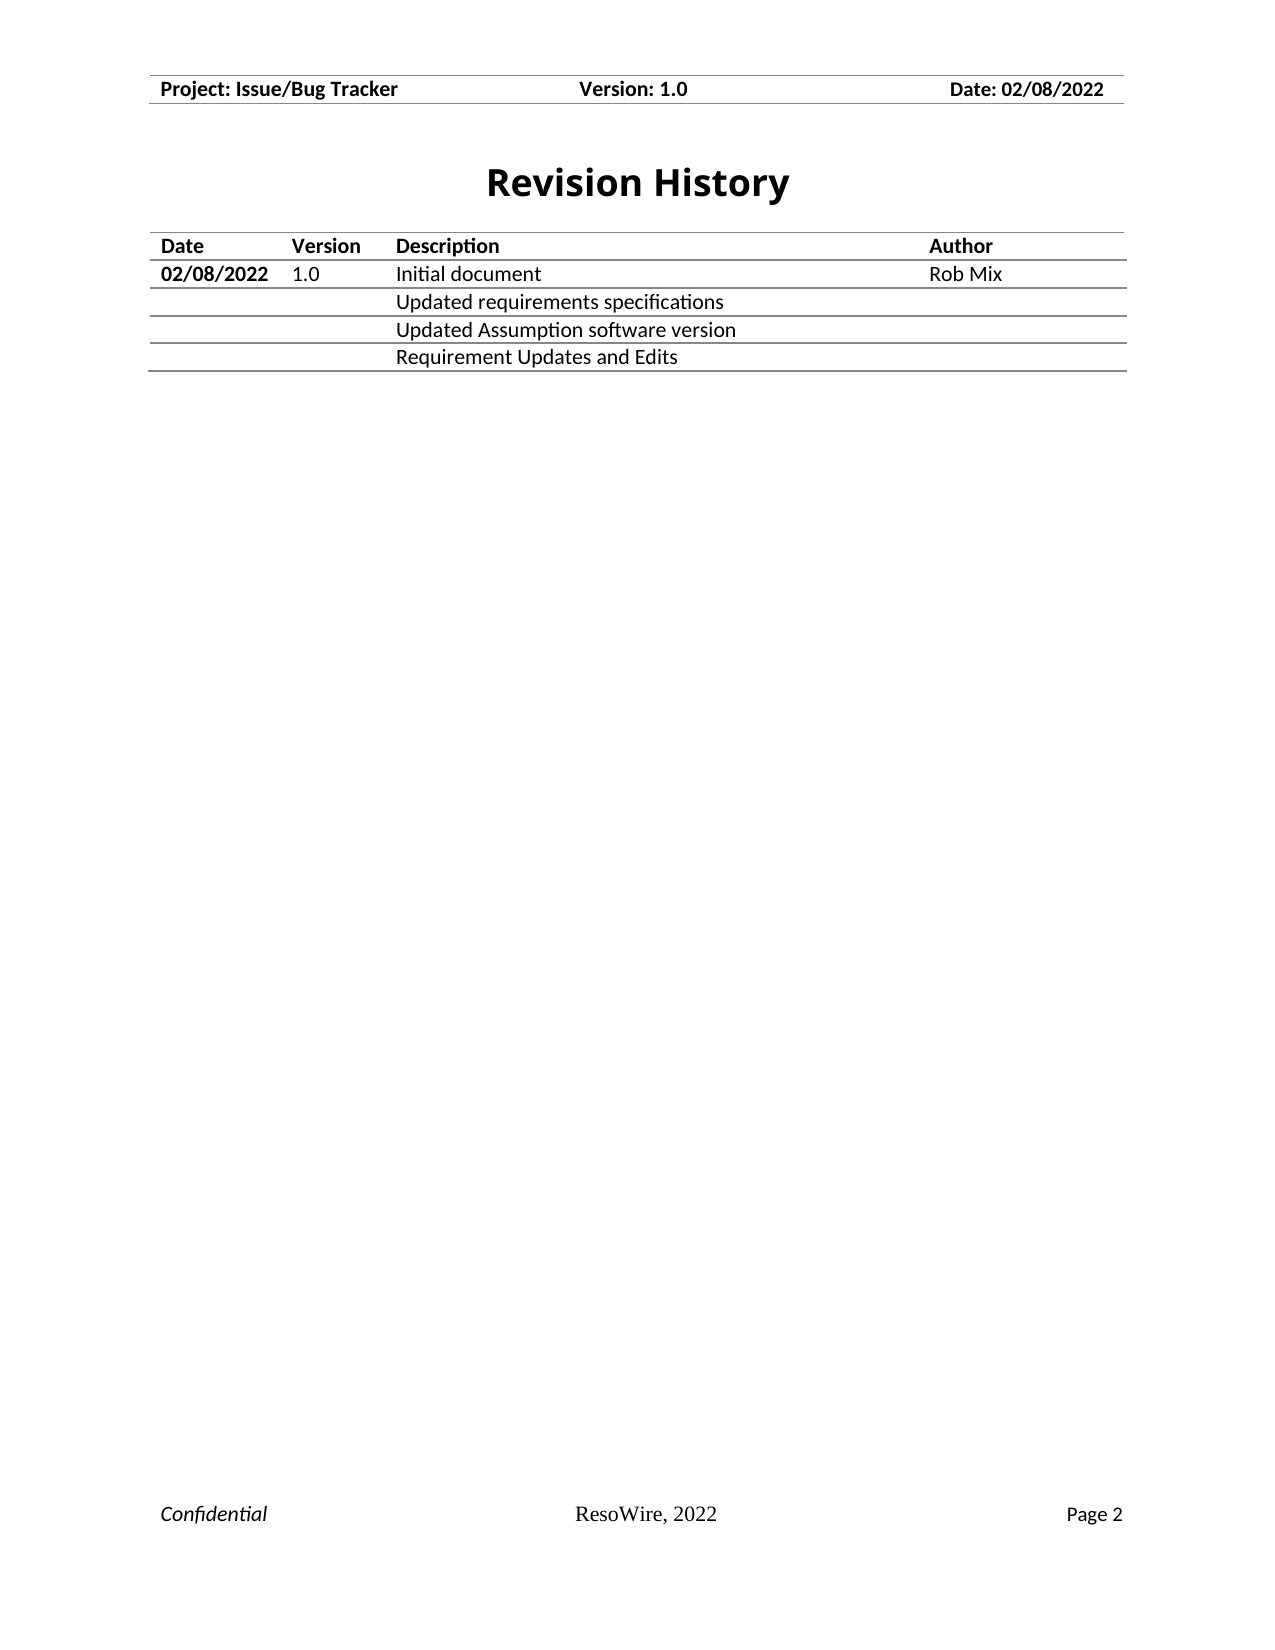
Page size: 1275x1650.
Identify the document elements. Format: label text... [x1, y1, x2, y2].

table_cell Rob Mix [833, 261, 1127, 287]
table_header Date [150, 233, 281, 259]
table_cell Requirement Updates and Edits [379, 344, 833, 370]
table_cell [833, 344, 1127, 370]
table_cell 1.0 [281, 261, 379, 287]
text Confidential ResoWire, 2022 Page 2 [160, 1501, 1127, 1527]
table_cell [150, 344, 281, 370]
table_cell 02/08/2022 [150, 261, 281, 287]
table_header Version [281, 233, 379, 259]
text Project: Issue/Bug Tracker Version: 1.0 Date: 02/08/2022 [160, 76, 1127, 102]
table_cell [281, 344, 379, 370]
table_header Description [379, 233, 833, 259]
table_cell Updated requirements specifications [379, 289, 833, 314]
table_cell [281, 317, 379, 342]
table_cell Initial document [379, 261, 833, 287]
table_cell [150, 289, 281, 314]
table_cell [833, 289, 1127, 314]
table_header Author [833, 233, 1127, 259]
table_cell Updated Assumption software version [379, 317, 833, 342]
text Revision History [148, 157, 1127, 208]
table_cell [150, 317, 281, 342]
table_cell [833, 317, 1127, 342]
table_cell [281, 289, 379, 314]
